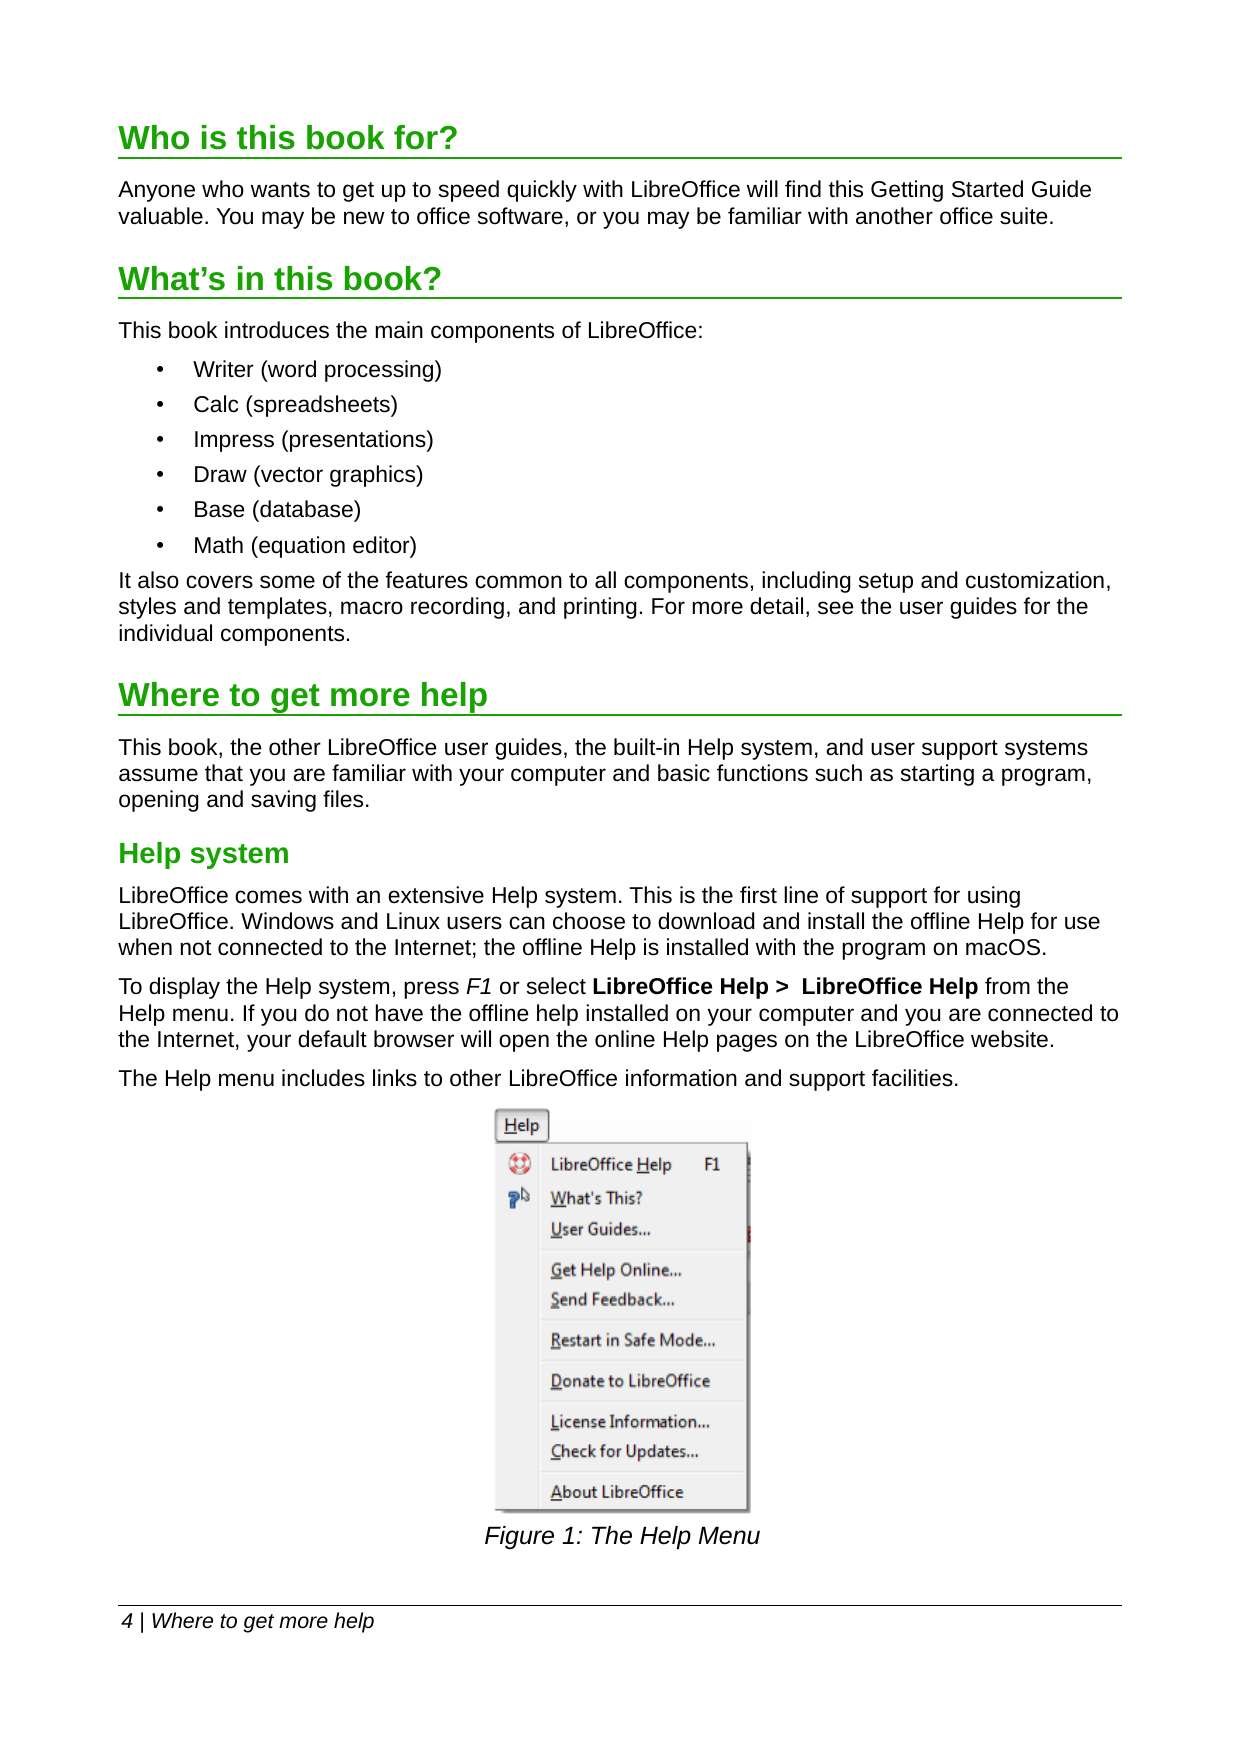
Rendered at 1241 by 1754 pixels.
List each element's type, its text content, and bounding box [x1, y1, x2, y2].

list Impress (presentations) [156, 426, 1122, 452]
list Calc (spreadsheets) [156, 391, 1122, 417]
text This book introduces the main components of LibreOffice: [118, 317, 1122, 343]
text This book, the other LibreOffice user guides, the built-in Help system, and user support systems assume that you are familiar with your computer and basic functions such as starting a program, opening and saving files. [118, 734, 1122, 813]
text The Help menu includes links to other LibreOffice information and support facilities. [118, 1065, 1122, 1091]
list Draw (vector graphics) [156, 461, 1122, 488]
subtitle Who is this book for? [118, 118, 1122, 157]
text To display the Help system, press F1 or select LibreOffice Help > LibreOffice Help from the Help menu. If you do not have the offline help installed on your computer and you are connected to the Internet, your default browser will open the online Help pages on the LibreOffice website. [118, 973, 1122, 1052]
list Base (database) [156, 496, 1122, 523]
text It also covers some of the features common to all components, including setup and customization, styles and templates, macro recording, and printing. For more detail, see the user guides for the individual components. [118, 567, 1122, 646]
subtitle Where to get more help [118, 675, 1122, 714]
text LibreOffice comes with an extensive Help system. This is the first line of support for using LibreOffice. Windows and Linux users can choose to download and install the offline Help for use when not connected to the Internet; the offline Help is installed with the program on macOS. [118, 882, 1122, 961]
text Anyone who wants to get up to speed quickly with LibreOffice will find this Getting Started Guide valuable. You may be new to office software, or you may be familiar with another office suite. [118, 176, 1122, 229]
text Figure 1: The Help Menu [474, 1104, 773, 1550]
picture [489, 1103, 758, 1522]
list Math (equation editor) [156, 532, 1122, 558]
subtitle Help system [118, 836, 1122, 870]
subtitle What’s in this book? [118, 258, 1122, 297]
list Writer (word processing) [156, 356, 1122, 382]
